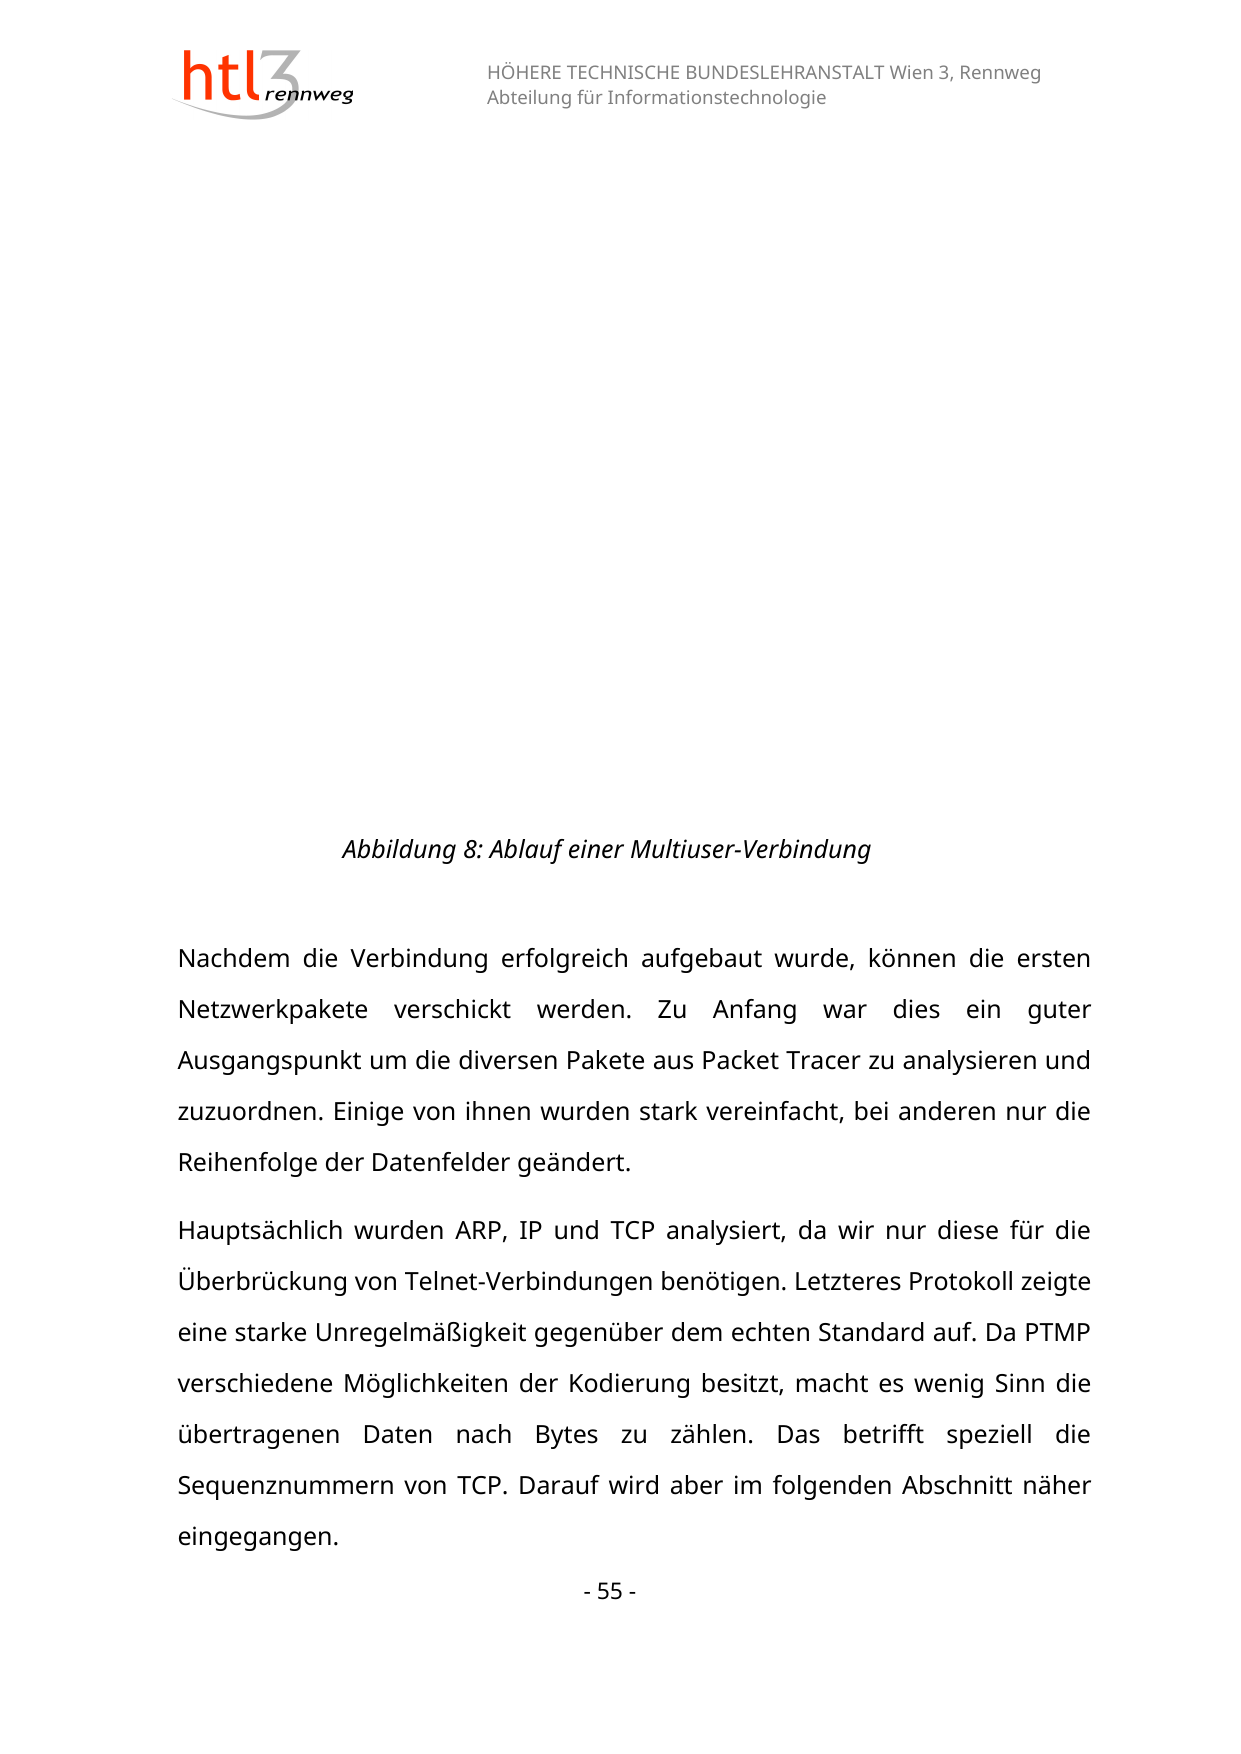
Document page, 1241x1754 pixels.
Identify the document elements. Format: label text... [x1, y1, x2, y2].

picture [171, 50, 353, 120]
text Hauptsächlich wurden ARP, IP und TCP analysiert, da wir nur diese für die Überbrückung von Telnet-Verbindungen benötigen. Letzteres Protokoll zeigte eine starke Unregelmäßigkeit gegenüber dem echten Standard auf. Da PTMP verschiedene Möglichkeiten der Kodierung besitzt, macht es wenig Sinn die übertragenen Daten nach Bytes zu zählen. Das betrifft speziell die Sequenznummern von TCP. Darauf wird aber im folgenden Abschnitt näher eingegangen. [177, 1212, 1092, 1553]
text Abbildung 8: Ablauf einer Multiuser-Verbindung [343, 178, 927, 865]
text Nachdem die Verbindung erfolgreich aufgebaut wurde, können die ersten Netzwerkpakete verschickt werden. Zu Anfang war dies ein guter Ausgangspunkt um die diversen Pakete aus Packet Tracer zu analysieren und zuzuordnen. Einige von ihnen wurden stark vereinfacht, bei anderen nur die Reihenfolge der Datenfelder geändert. [177, 940, 1092, 1179]
